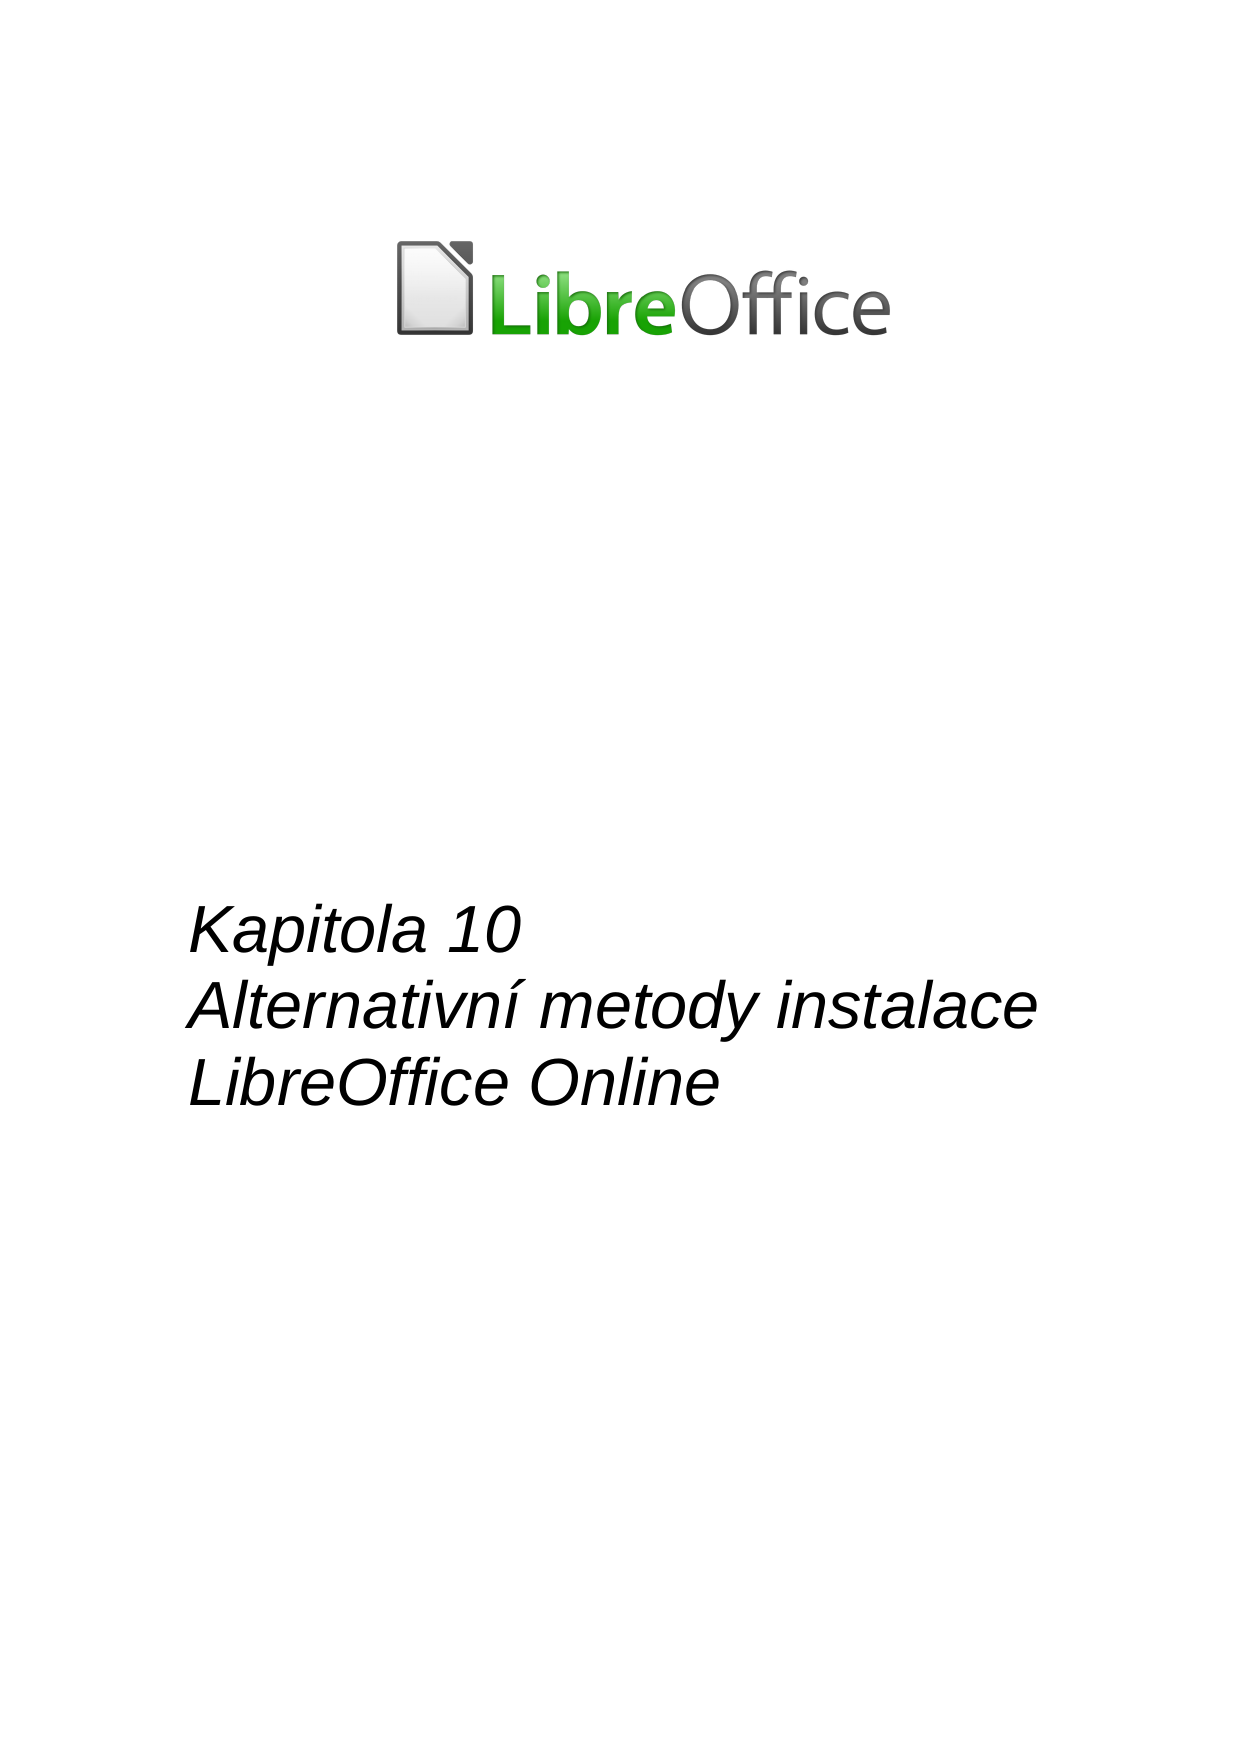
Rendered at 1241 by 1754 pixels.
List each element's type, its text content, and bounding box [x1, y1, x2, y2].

title Kapitola 10 Alternativní metody instalace LibreOffice Online [188, 889, 1098, 1119]
picture [392, 236, 893, 342]
